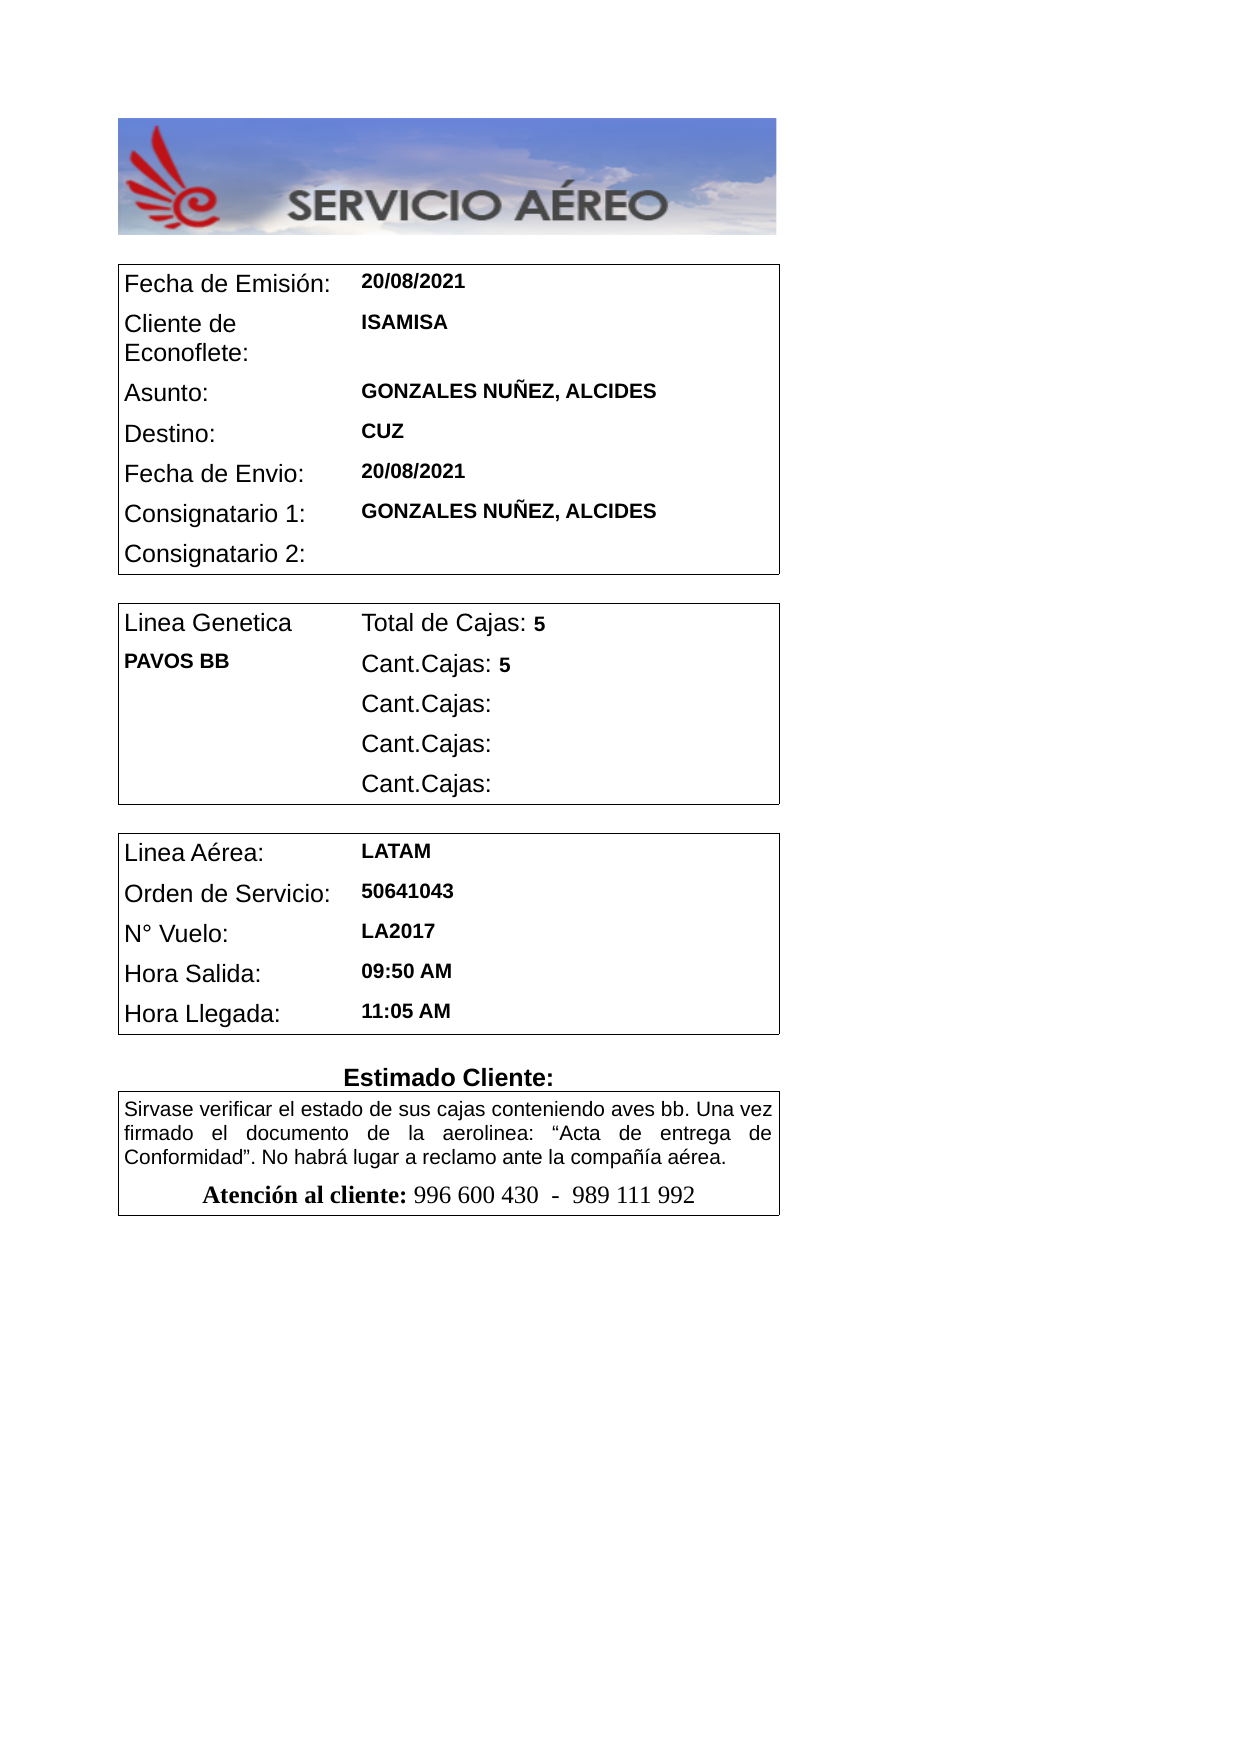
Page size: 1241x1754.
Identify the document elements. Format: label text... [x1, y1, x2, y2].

table_cell [119, 683, 356, 723]
table_cell PAVOS BB [119, 643, 356, 683]
table_cell Sirvase verificar el estado de sus cajas conteniendo aves bb. Una vez firmado el documento de la aerolinea: “Acta de entrega de Conformidad”. No habrá lugar a reclamo ante la compañía aérea. [119, 1092, 779, 1175]
table_cell Consignatario 2: [119, 534, 356, 574]
table_cell Cant.Cajas: [356, 764, 779, 804]
table_cell Destino: [119, 413, 356, 453]
table_cell Linea Genetica [119, 604, 356, 643]
table_header 20/08/2021 [356, 265, 779, 304]
table_cell 11:05 AM [356, 994, 779, 1034]
table_cell [118, 575, 356, 603]
table_cell Cant.Cajas: [356, 723, 779, 763]
table_cell 09:50 AM [356, 953, 779, 993]
table_cell LATAM [356, 834, 779, 873]
table_cell Cliente de Econoflete: [119, 304, 356, 373]
table_cell [118, 805, 356, 833]
table_cell ISAMISA [356, 304, 779, 373]
table_header Fecha de Emisión: [119, 265, 356, 304]
table_cell Hora Salida: [119, 953, 356, 993]
table_cell 50641043 [356, 873, 779, 913]
table_cell [119, 723, 356, 763]
table_cell N° Vuelo: [119, 913, 356, 953]
table_cell Hora Llegada: [119, 994, 356, 1034]
table_cell Atención al cliente: 996 600 430 - 989 111 992 [119, 1175, 779, 1215]
table_cell Cant.Cajas: [356, 683, 779, 723]
table_cell Asunto: [119, 373, 356, 413]
table_cell Orden de Servicio: [119, 873, 356, 913]
table_cell CUZ [356, 413, 779, 453]
table_cell Linea Aérea: [119, 834, 356, 873]
table_cell LA2017 [356, 913, 779, 953]
table_cell GONZALES NUÑEZ, ALCIDES [356, 373, 779, 413]
table_cell Consignatario 1: [119, 493, 356, 533]
table_cell [356, 805, 779, 833]
table_cell [356, 534, 779, 574]
table_cell Fecha de Envio: [119, 453, 356, 493]
table_cell Estimado Cliente: [118, 1035, 779, 1091]
table_cell Cant.Cajas: 5 [356, 643, 779, 683]
table_cell 20/08/2021 [356, 453, 779, 493]
table_cell Total de Cajas: 5 [356, 604, 779, 643]
table_cell [119, 764, 356, 804]
table_cell GONZALES NUÑEZ, ALCIDES [356, 493, 779, 533]
picture [118, 118, 777, 235]
table_cell [356, 575, 779, 603]
